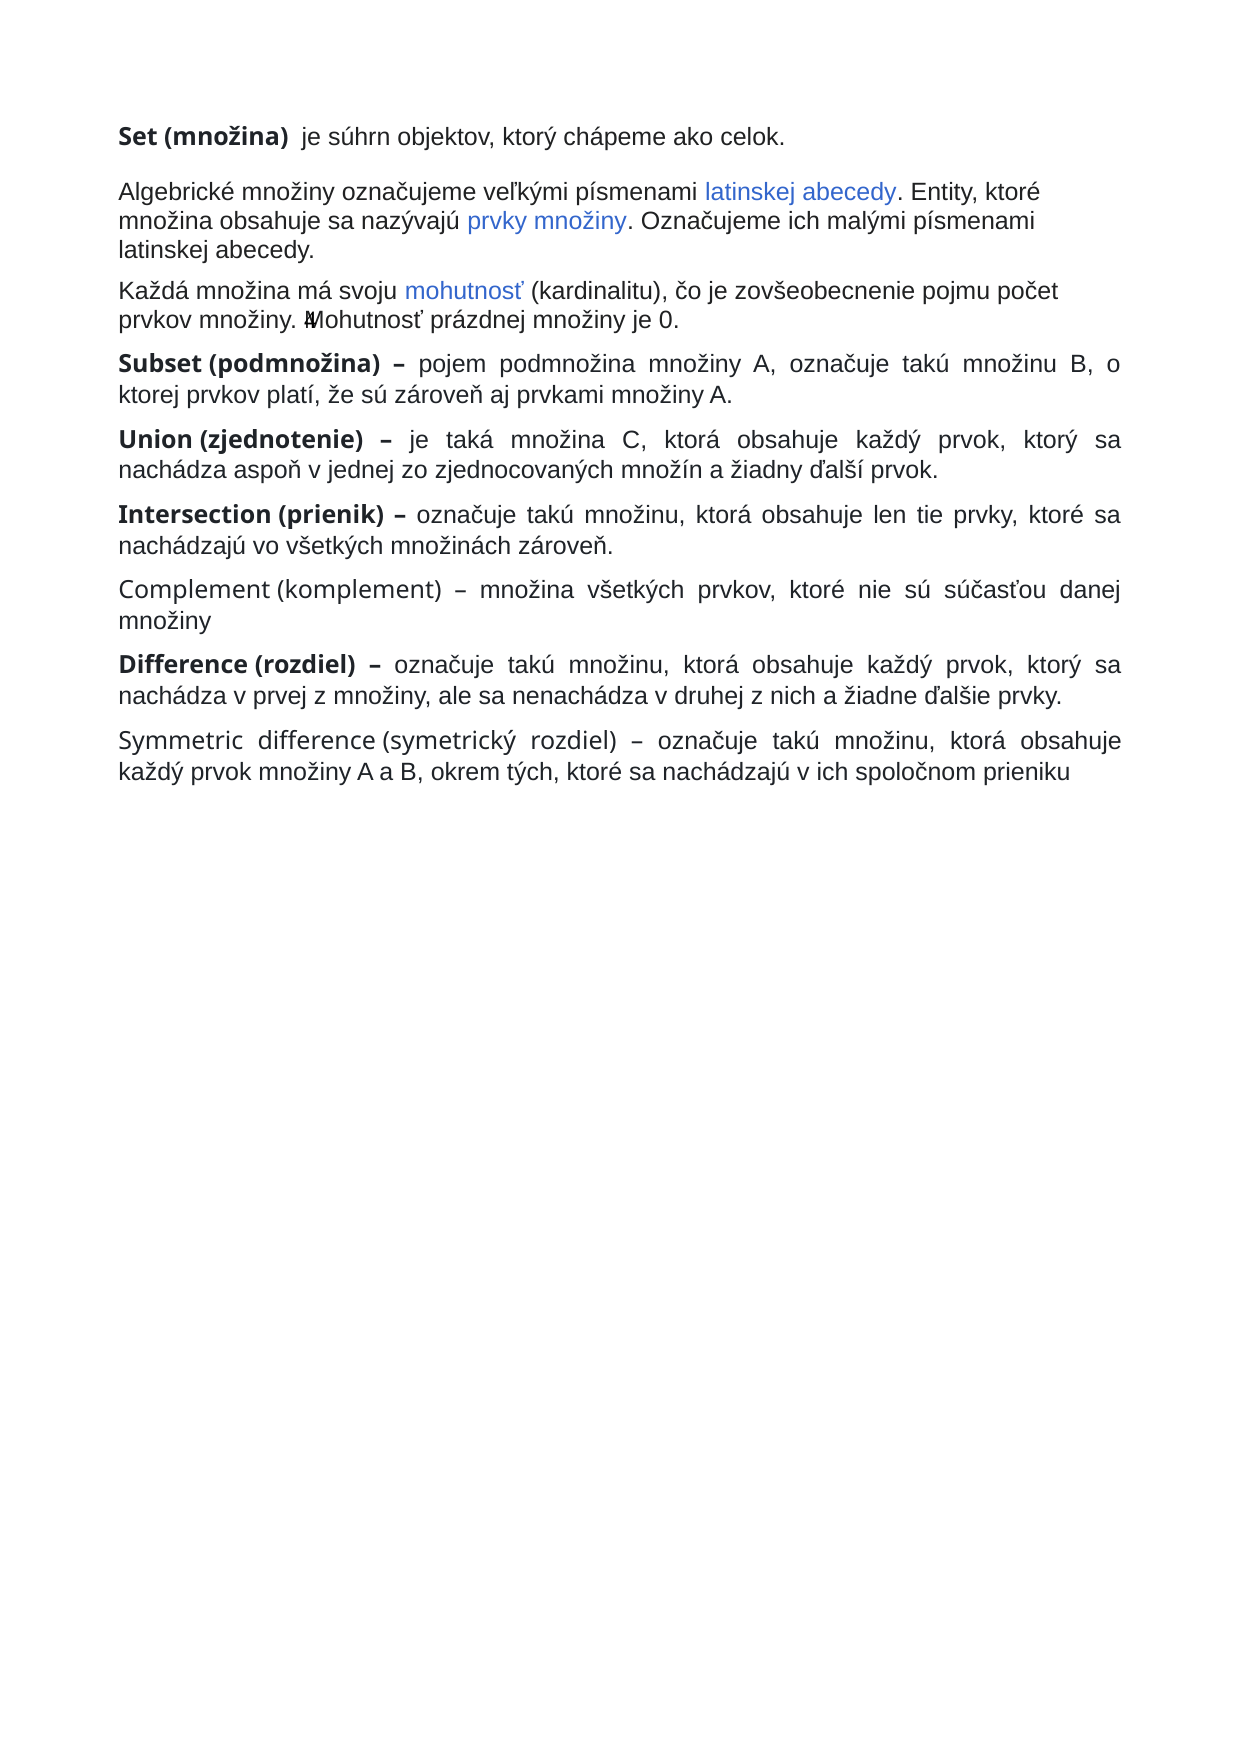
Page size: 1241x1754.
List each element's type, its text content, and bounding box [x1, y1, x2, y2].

text Difference (rozdiel) – označuje takú množinu, ktorá obsahuje každý prvok, ktorý sa nachádza v prvej z množiny, ale sa nenachádza v druhej z nich a žiadne ďalšie prvky. [118, 647, 1122, 710]
text Symmetric difference (symetrický rozdiel) – označuje takú množinu, ktorá obsahuje každý prvok množiny A a B, okrem tých, ktoré sa nachádzajú v ich spoločnom prieniku [118, 722, 1122, 785]
text Každá množina má svoju mohutnosť (kardinalitu), čo je zovšeobecnenie pojmu počet prvkov množiny. Mohutnosť prázdnej množiny je 0. [118, 276, 1122, 333]
text Complement (komplement) – množina všetkých prvkov, ktoré nie sú súčasťou danej množiny [118, 572, 1122, 635]
text Union (zjednotenie) – je taká množina C, ktorá obsahuje každý prvok, ktorý sa nachádza aspoň v jednej zo zjednocovaných množín a žiadny ďalší prvok. [118, 421, 1122, 484]
text Subset (podmnožina) – pojem podmnožina množiny A, označuje takú množinu B, o ktorej prvkov platí, že sú zároveň aj prvkami množiny A. [118, 346, 1122, 409]
text Intersection (prienik) – označuje takú množinu, ktorá obsahuje len tie prvky, ktoré sa nachádzajú vo všetkých množinách zároveň. [118, 497, 1122, 559]
text Set (množina) je súhrn objektov, ktorý chápeme ako celok. [118, 118, 1122, 152]
text Algebrické množiny označujeme veľkými písmenami latinskej abecedy. Entity, ktoré množina obsahuje sa nazývajú prvky množiny. Označujeme ich malými písmenami latinskej abecedy. [118, 177, 1122, 263]
